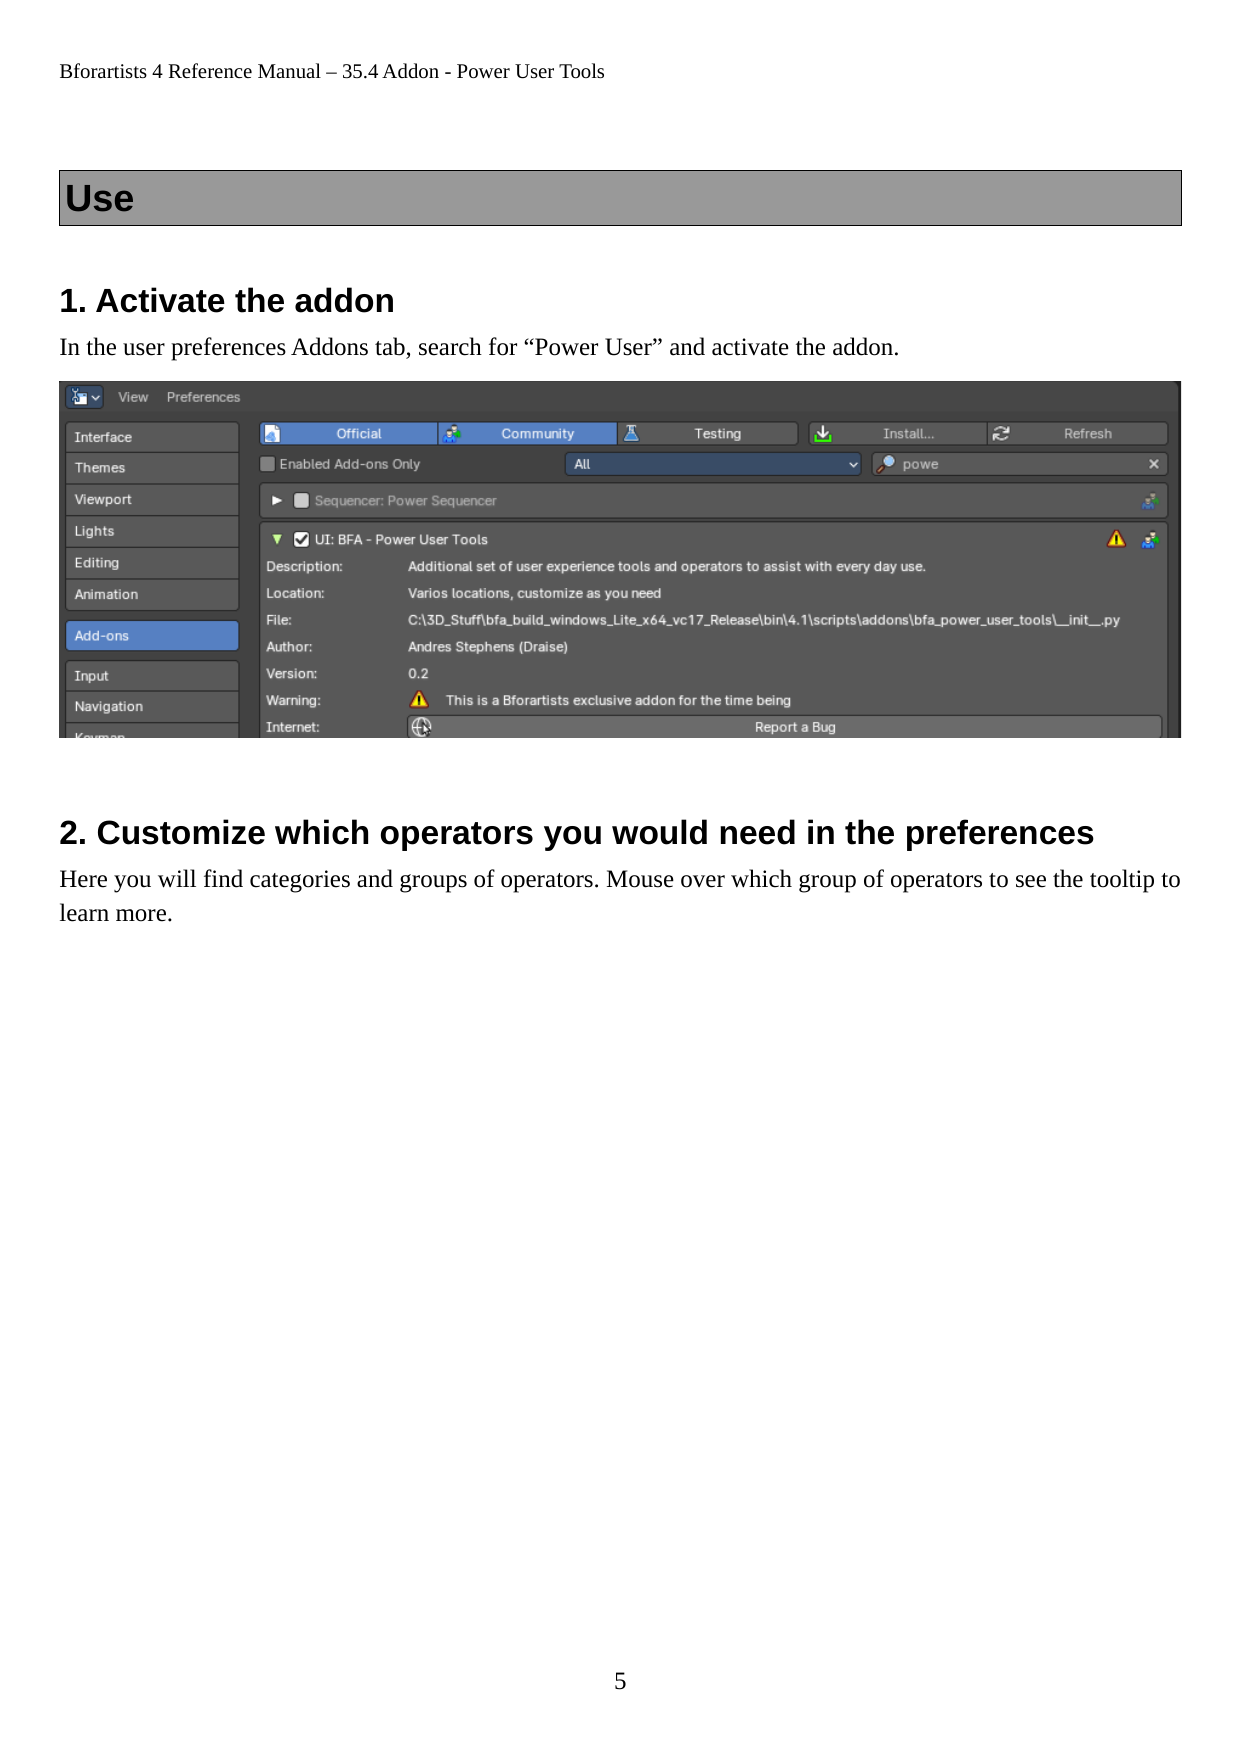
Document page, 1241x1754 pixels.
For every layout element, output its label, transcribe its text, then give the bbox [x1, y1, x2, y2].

subtitle 1. Activate the addon [59, 281, 1181, 319]
text Here you will find categories and groups of operators. Mouse over which group of operators to see the tooltip to learn more. [59, 864, 1181, 927]
table_header Use [60, 171, 1181, 225]
subtitle 2. Customize which operators you would need in the preferences [59, 813, 1181, 851]
picture [59, 381, 1182, 738]
text In the user preferences Addons tab, search for “Power User” and activate the addon. [59, 332, 1181, 361]
